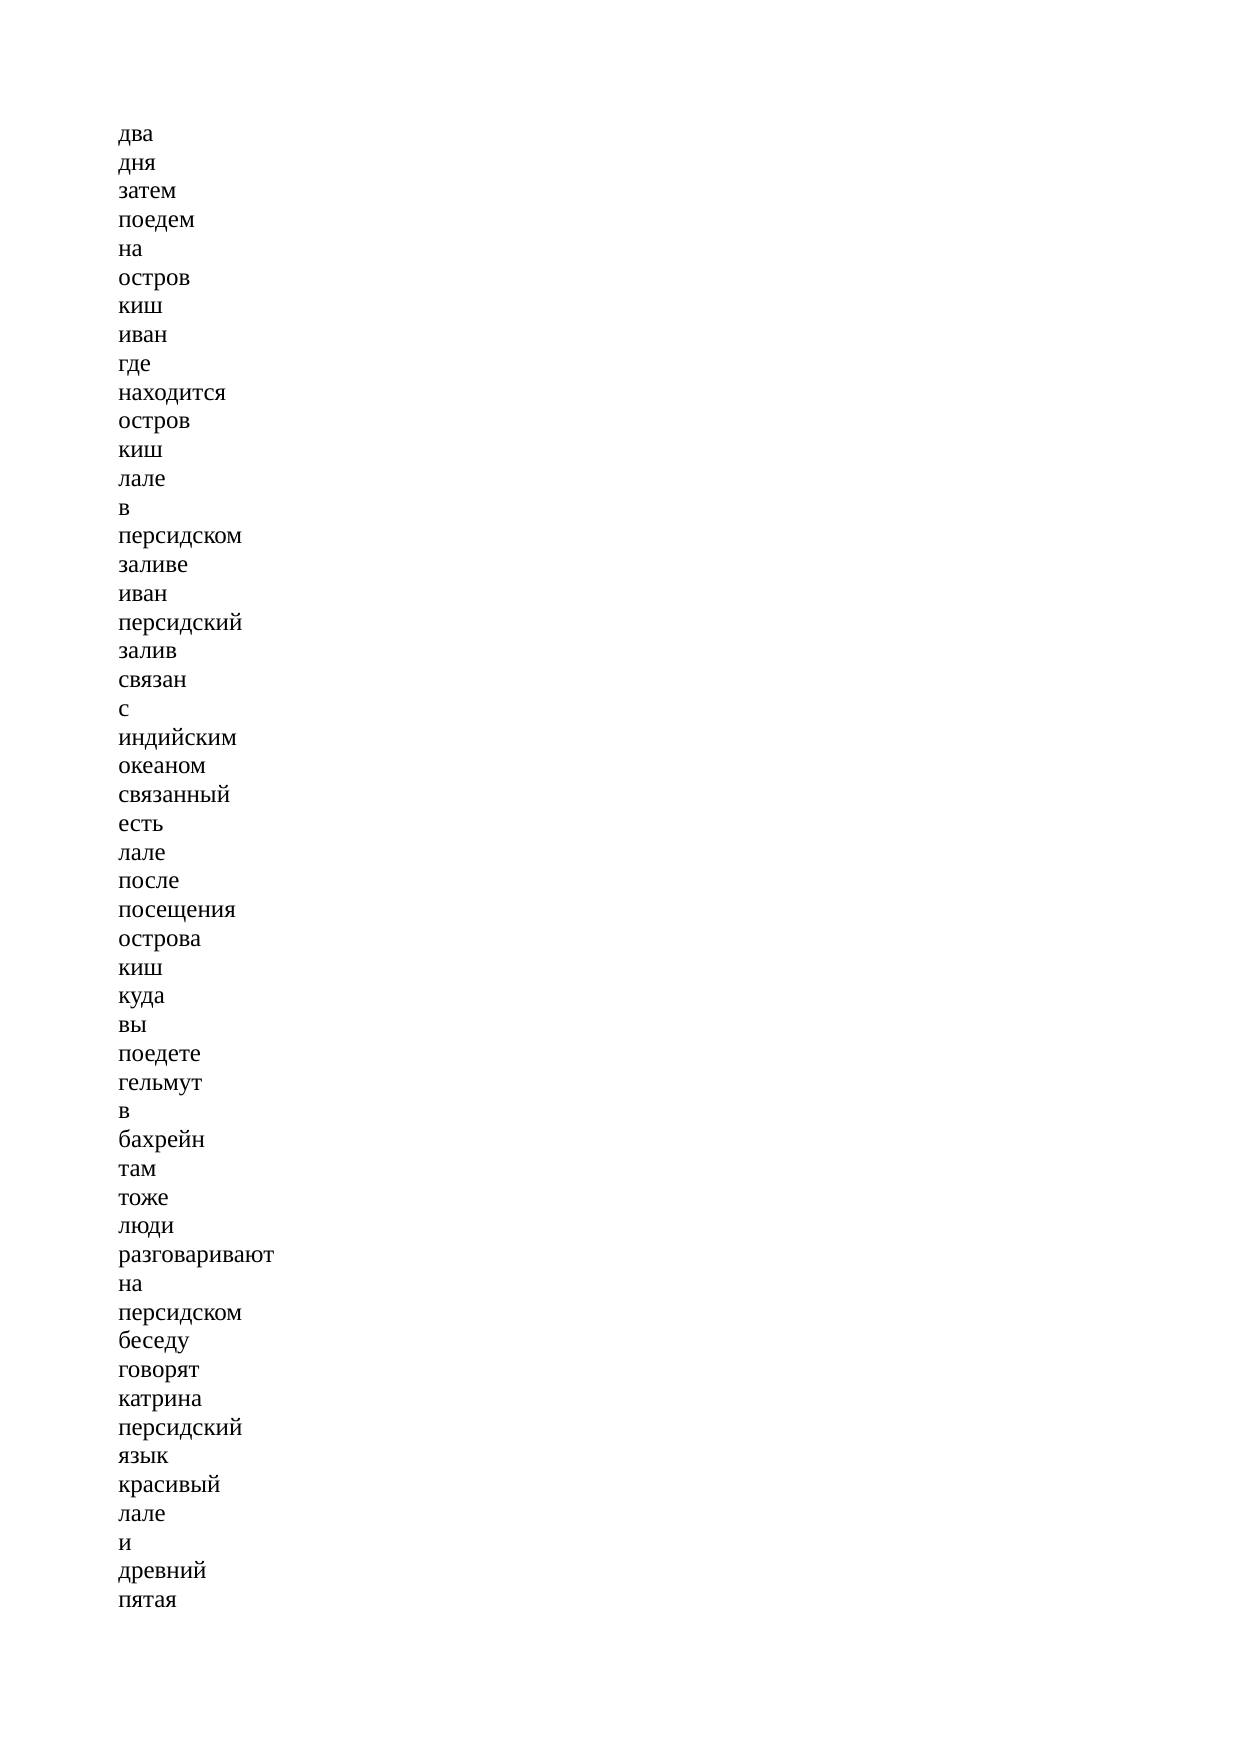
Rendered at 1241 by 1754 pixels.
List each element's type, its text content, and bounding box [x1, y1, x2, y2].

text разговаривают [118, 1239, 1122, 1268]
text тоже [118, 1182, 1122, 1211]
text поедете [118, 1038, 1122, 1067]
text иван [118, 578, 1122, 607]
text катрина [118, 1383, 1122, 1412]
text гельмут [118, 1067, 1122, 1096]
text куда [118, 981, 1122, 1009]
text на [118, 233, 1122, 262]
text находится [118, 377, 1122, 406]
text красивый [118, 1469, 1122, 1498]
text с [118, 693, 1122, 722]
text в [118, 1096, 1122, 1124]
text связан [118, 664, 1122, 693]
text и [118, 1527, 1122, 1556]
text говорят [118, 1354, 1122, 1383]
text в [118, 492, 1122, 521]
text пятая [118, 1584, 1122, 1613]
text остров [118, 262, 1122, 291]
text затем [118, 176, 1122, 204]
text беседу [118, 1326, 1122, 1354]
text лале [118, 837, 1122, 866]
text есть [118, 808, 1122, 837]
text индийским [118, 722, 1122, 751]
text поедем [118, 204, 1122, 233]
text люди [118, 1211, 1122, 1239]
text язык [118, 1441, 1122, 1469]
text где [118, 348, 1122, 377]
text на [118, 1268, 1122, 1297]
text острова [118, 923, 1122, 952]
text остров [118, 406, 1122, 434]
text океаном [118, 751, 1122, 779]
text персидский [118, 1412, 1122, 1441]
text после [118, 866, 1122, 894]
text киш [118, 291, 1122, 319]
text там [118, 1153, 1122, 1182]
text два [118, 118, 1122, 147]
text персидский [118, 607, 1122, 636]
text залив [118, 636, 1122, 664]
text дня [118, 147, 1122, 176]
text персидском [118, 1297, 1122, 1326]
text лале [118, 1498, 1122, 1527]
text связанный [118, 779, 1122, 808]
text вы [118, 1009, 1122, 1038]
text бахрейн [118, 1124, 1122, 1153]
text киш [118, 952, 1122, 981]
text лале [118, 463, 1122, 492]
text киш [118, 434, 1122, 463]
text посещения [118, 894, 1122, 923]
text персидском [118, 521, 1122, 549]
text иван [118, 319, 1122, 348]
text заливе [118, 549, 1122, 578]
text древний [118, 1556, 1122, 1584]
